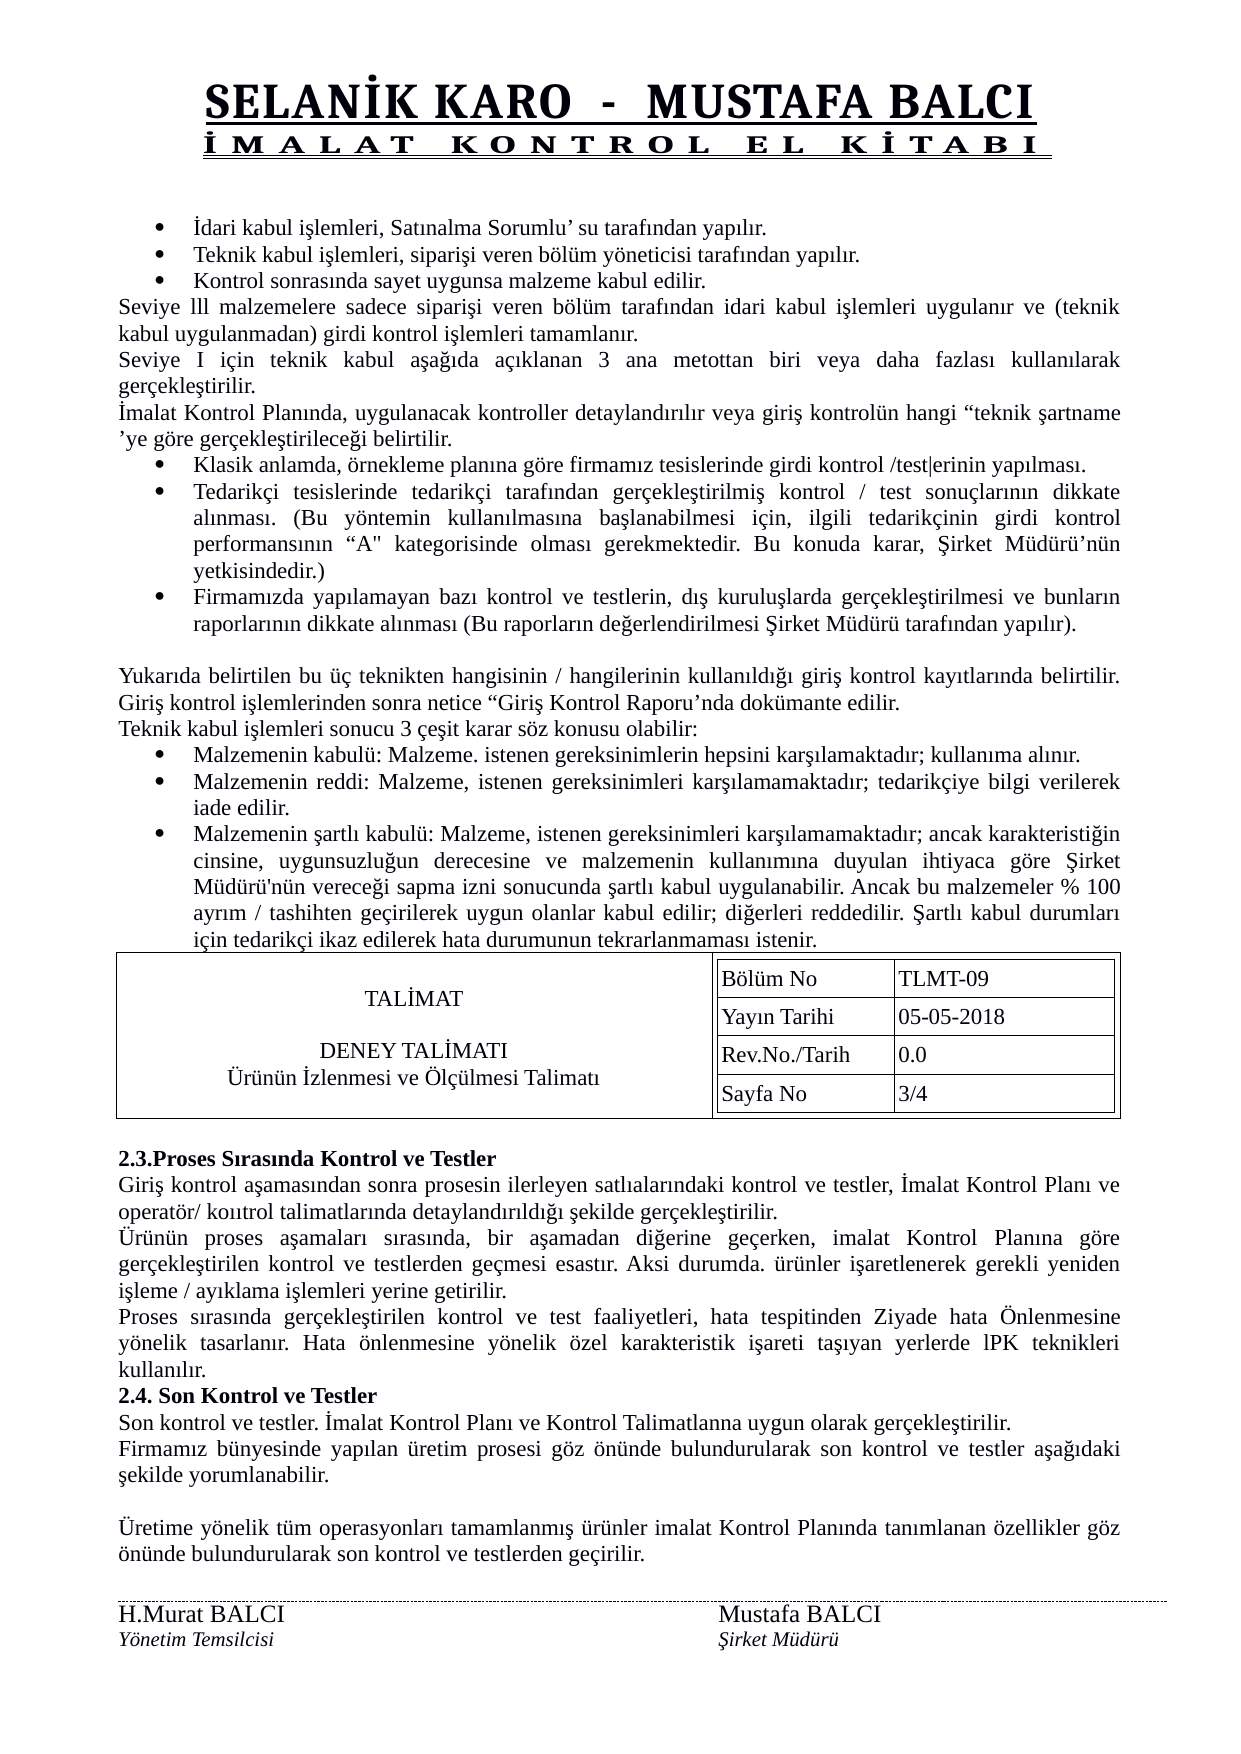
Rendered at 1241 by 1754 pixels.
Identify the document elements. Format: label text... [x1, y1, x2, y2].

text Seviye I için teknik kabul aşağıda açıklanan 3 ana metottan biri veya daha fazlası kullanılarak gerçekleştirilir. [118, 346, 1122, 399]
list Malzemenin reddi: Malzeme, istenen gereksinimleri karşılamamaktadır; tedarikçiye bilgi verilerek iade edilir. [156, 768, 1122, 820]
table_header Bölüm No [718, 960, 894, 997]
text Üretime yönelik tüm operasyonları tamamlanmış ürünler imalat Kontrol Planında tanımlanan özellikler göz önünde bulundurularak son kontrol ve testlerden geçirilir. [118, 1514, 1122, 1567]
text Proses sırasında gerçekleştirilen kontrol ve test faaliyetleri, hata tespitinden Ziyade hata Önlenmesine yönelik tasarlanır. Hata önlenmesine yönelik özel karakteristik işareti taşıyan yerlerde lPK teknikleri kullanılır. [118, 1303, 1122, 1382]
text 2.4. Son Kontrol ve Testler [118, 1382, 1122, 1408]
list Firmamızda yapılamayan bazı kontrol ve testlerin, dış kuruluşlarda gerçekleştirilmesi ve bunların raporlarının dikkate alınması (Bu raporların değerlendirilmesi Şirket Müdürü tarafından yapılır). [156, 583, 1122, 636]
table_cell Sayfa No [718, 1075, 894, 1112]
list İdari kabul işlemleri, Satınalma Sorumlu’ su tarafından yapılır. [156, 214, 1122, 241]
table_cell 05-05-2018 [895, 998, 1114, 1035]
list Klasik anlamda, örnekleme planına göre firmamız tesislerinde girdi kontrol /test|erinin yapılması. [156, 451, 1122, 478]
table_header TLMT-09 [895, 960, 1114, 997]
table_cell 3/4 [895, 1075, 1114, 1112]
list Malzemenin şartlı kabulü: Malzeme, istenen gereksinimleri karşılamamaktadır; ancak karakteristiğin cinsine, uygunsuzluğun derecesine ve malzemenin kullanımına duyulan ihtiyaca göre Şirket Müdürü'nün vereceği sapma izni sonucunda şartlı kabul uygulanabilir. Ancak bu malzemeler % 100 ayrım / tashihten geçirilerek uygun olanlar kabul edilir; diğerleri reddedilir. Şartlı kabul durumları için tedarikçi ikaz edilerek hata durumunun tekrarlanmaması istenir. [156, 820, 1122, 952]
text Teknik kabul işlemleri sonucu 3 çeşit karar söz konusu olabilir: [118, 715, 1122, 741]
table_cell 0.0 [895, 1036, 1114, 1073]
text Seviye lll malzemelere sadece siparişi veren bölüm tarafından idari kabul işlemleri uygulanır ve (teknik kabul uygulanmadan) girdi kontrol işlemleri tamamlanır. [118, 293, 1122, 346]
text Giriş kontrol aşamasından sonra prosesin ilerleyen satlıalarındaki kontrol ve testler, İmalat Kontrol Planı ve operatör/ koııtrol talimatlarında detaylandırıldığı şekilde gerçekleştirilir. [118, 1171, 1122, 1224]
text Son kontrol ve testler. İmalat Kontrol Planı ve Kontrol Talimatlanna uygun olarak gerçekleştirilir. [118, 1408, 1122, 1435]
list Tedarikçi tesislerinde tedarikçi tarafından gerçekleştirilmiş kontrol / test sonuçlarının dikkate alınması. (Bu yöntemin kullanılmasına başlanabilmesi için, ilgili tedarikçinin girdi kontrol performansının “A" kategorisinde olması gerekmektedir. Bu konuda karar, Şirket Müdürü’nün yetkisindedir.) [156, 478, 1122, 583]
text Yukarıda belirtilen bu üç teknikten hangisinin / hangilerinin kullanıldığı giriş kontrol kayıtlarında belirtilir. Giriş kontrol işlemlerinden sonra netice “Giriş Kontrol Raporu’nda dokümante edilir. [118, 662, 1122, 715]
list Teknik kabul işlemleri, siparişi veren bölüm yöneticisi tarafından yapılır. [156, 241, 1122, 267]
list Kontrol sonrasında sayet uygunsa malzeme kabul edilir. [156, 267, 1122, 293]
text Ürünün proses aşamaları sırasında, bir aşamadan diğerine geçerken, imalat Kontrol Planına göre gerçekleştirilen kontrol ve testlerden geçmesi esastır. Aksi durumda. ürünler işaretlenerek gerekli yeniden işleme / ayıklama işlemleri yerine getirilir. [118, 1224, 1122, 1303]
list Malzemenin kabulü: Malzeme. istenen gereksinimlerin hepsini karşılamaktadır; kullanıma alınır. [156, 741, 1122, 768]
table_cell Yayın Tarihi [718, 998, 894, 1035]
text İmalat Kontrol Planında, uygulanacak kontroller detaylandırılır veya giriş kontrolün hangi “teknik şartname ’ye göre gerçekleştirileceği belirtilir. [118, 399, 1122, 451]
table_cell Rev.No./Tarih [718, 1036, 894, 1073]
table_header TALİMAT DENEY TALİMATI Ürünün İzlenmesi ve Ölçülmesi Talimatı [117, 953, 712, 1118]
text Firmamız bünyesinde yapılan üretim prosesi göz önünde bulundurularak son kontrol ve testler aşağıdaki şekilde yorumlanabilir. [118, 1435, 1122, 1488]
table_header [713, 953, 1120, 1118]
text 2.3.Proses Sırasında Kontrol ve Testler [118, 1145, 1122, 1171]
